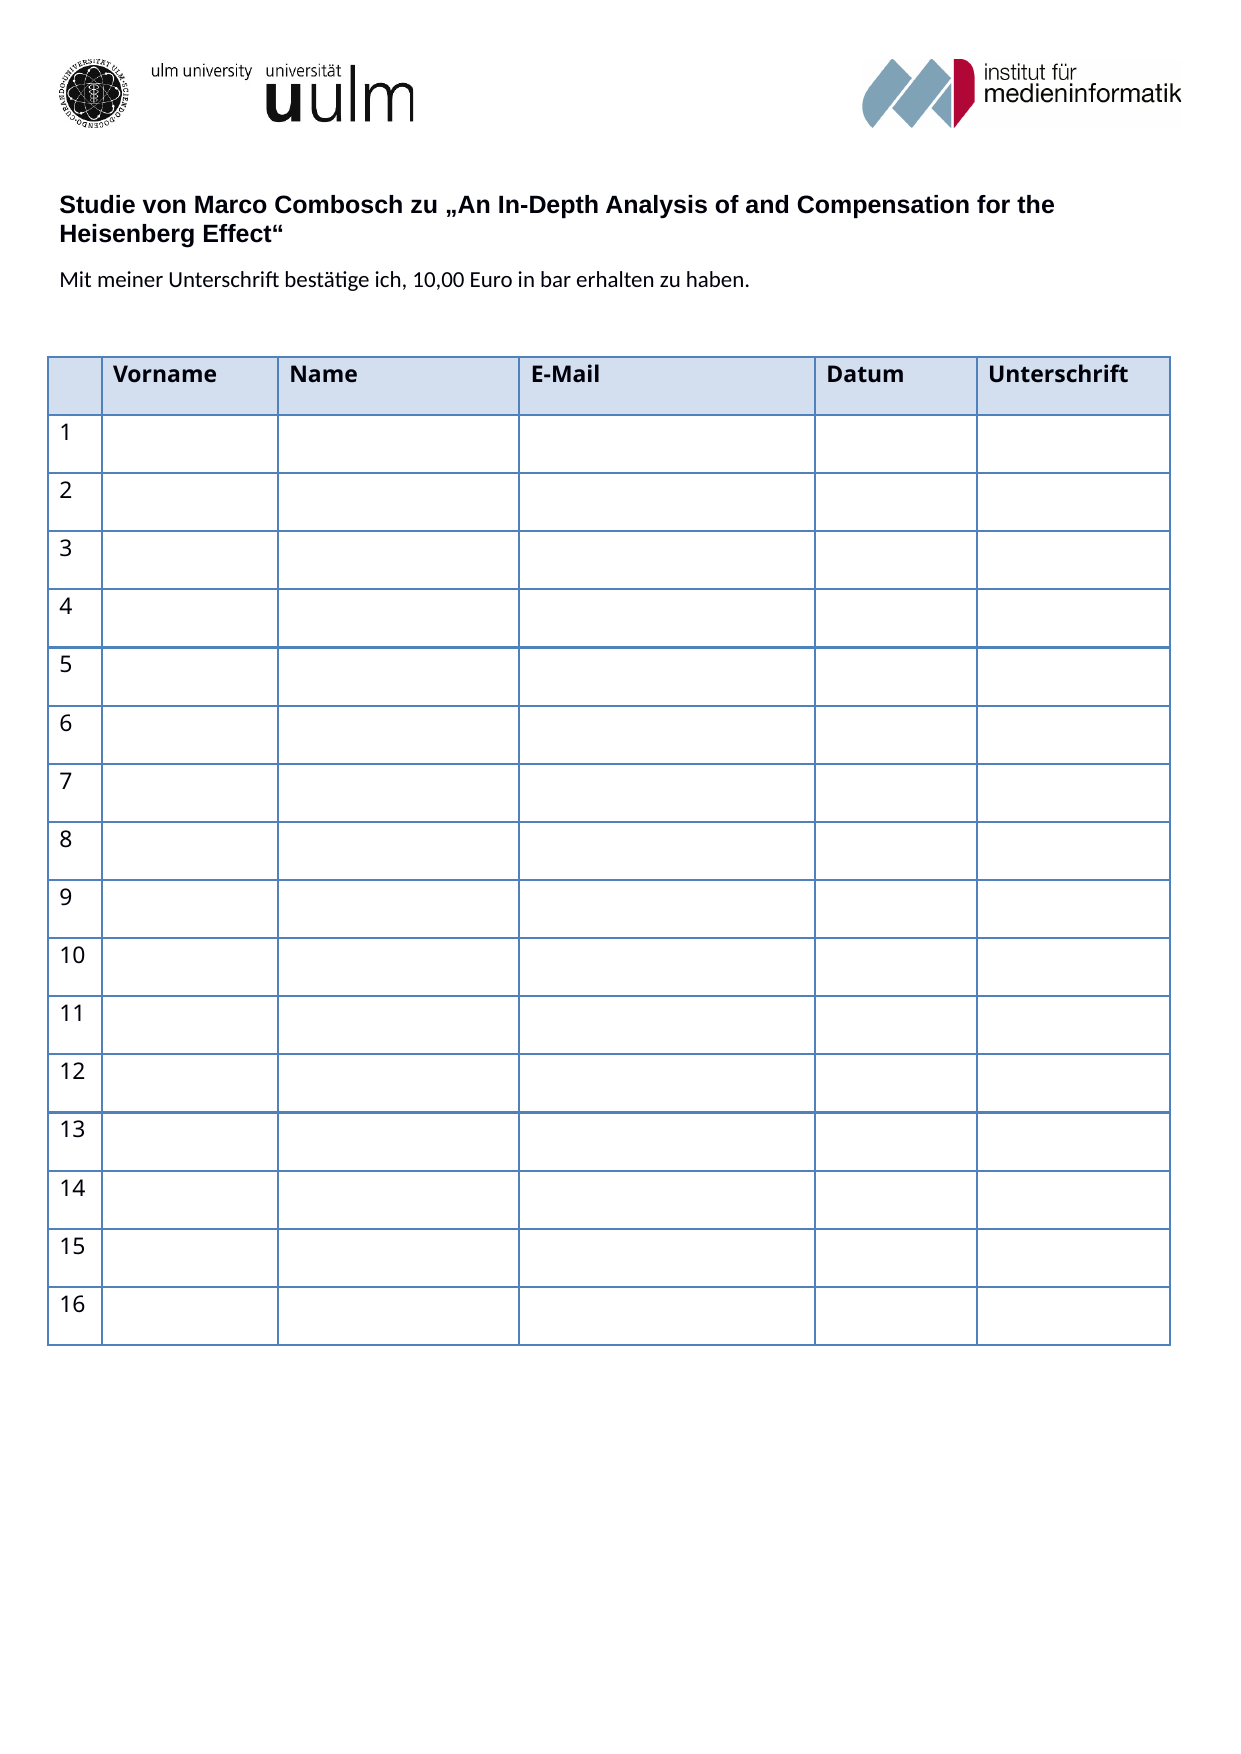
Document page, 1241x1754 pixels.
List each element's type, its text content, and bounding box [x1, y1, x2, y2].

table_cell [279, 1172, 518, 1228]
table_cell [816, 532, 976, 588]
table_cell [103, 649, 277, 704]
table_cell [978, 416, 1169, 472]
table_cell [816, 939, 976, 995]
table_header [49, 358, 101, 414]
table_cell [279, 1055, 518, 1111]
table_cell [279, 823, 518, 879]
table_cell [279, 997, 518, 1053]
table_cell [520, 1055, 814, 1111]
table_cell [978, 823, 1169, 879]
table_cell [279, 474, 518, 530]
table_cell [279, 1230, 518, 1286]
table_cell [103, 532, 277, 588]
table_cell [520, 823, 814, 879]
table_cell [978, 997, 1169, 1053]
table_cell [279, 1114, 518, 1169]
table_cell [978, 649, 1169, 704]
table_cell 2 [49, 474, 101, 530]
table_cell [816, 474, 976, 530]
table_cell [978, 707, 1169, 763]
table_cell [816, 881, 976, 937]
table_header Unterschrift [978, 358, 1169, 414]
table_cell [520, 474, 814, 530]
table_cell [520, 1114, 814, 1169]
table_cell 9 [49, 881, 101, 937]
table_cell [103, 1288, 277, 1344]
table_cell 4 [49, 590, 101, 646]
table_cell [520, 707, 814, 763]
table_cell [978, 1288, 1169, 1344]
table_cell [103, 590, 277, 646]
table_cell [978, 1114, 1169, 1169]
table_cell [520, 765, 814, 821]
table_cell [978, 474, 1169, 530]
table_cell 16 [49, 1288, 101, 1344]
table_cell [103, 474, 277, 530]
table_cell [816, 590, 976, 646]
table_cell [816, 1172, 976, 1228]
table_cell [978, 881, 1169, 937]
table_cell [103, 1172, 277, 1228]
text Studie von Marco Combosch zu „An In-Depth Analysis of and Compensation for the Heisenberg Effect“ [59, 190, 1181, 248]
table_cell [978, 532, 1169, 588]
table_cell [103, 823, 277, 879]
table_cell [816, 997, 976, 1053]
table_cell 1 [49, 416, 101, 472]
picture [862, 59, 1182, 128]
table_cell [978, 1055, 1169, 1111]
table_cell [279, 590, 518, 646]
table_cell [978, 1172, 1169, 1228]
table_cell [520, 532, 814, 588]
table_cell [103, 997, 277, 1053]
table_cell [816, 416, 976, 472]
table_cell 15 [49, 1230, 101, 1286]
table_cell [816, 707, 976, 763]
table_cell [816, 1288, 976, 1344]
table_cell 7 [49, 765, 101, 821]
table_cell [816, 823, 976, 879]
table_cell 5 [49, 649, 101, 704]
table_cell [978, 765, 1169, 821]
table_header Name [279, 358, 518, 414]
table_cell [103, 1114, 277, 1169]
table_cell [103, 1230, 277, 1286]
table_cell [978, 590, 1169, 646]
table_cell [279, 707, 518, 763]
table_cell [816, 1114, 976, 1169]
table_cell [103, 765, 277, 821]
table_cell [520, 881, 814, 937]
table_cell [520, 1288, 814, 1344]
table_header Vorname [103, 358, 277, 414]
table_cell [978, 1230, 1169, 1286]
table_cell [279, 881, 518, 937]
table_cell [978, 939, 1169, 995]
table_cell [103, 939, 277, 995]
table_header E-Mail [520, 358, 814, 414]
table_cell [520, 997, 814, 1053]
table_cell [279, 532, 518, 588]
table_cell 10 [49, 939, 101, 995]
table_cell [816, 1230, 976, 1286]
table_cell [816, 1055, 976, 1111]
table_cell [816, 649, 976, 704]
table_cell [520, 939, 814, 995]
picture [59, 59, 414, 128]
table_cell [520, 590, 814, 646]
table_cell [520, 416, 814, 472]
table_cell [103, 881, 277, 937]
text Mit meiner Unterschrift bestätige ich, 10,00 Euro in bar erhalten zu haben. [59, 265, 1181, 293]
table_cell 14 [49, 1172, 101, 1228]
table_cell [279, 416, 518, 472]
table_cell [520, 1230, 814, 1286]
table_cell [103, 416, 277, 472]
table_cell 3 [49, 532, 101, 588]
table_cell 12 [49, 1055, 101, 1111]
table_cell 8 [49, 823, 101, 879]
table_cell [520, 1172, 814, 1228]
table_cell [816, 765, 976, 821]
table_cell 6 [49, 707, 101, 763]
table_cell [279, 765, 518, 821]
table_cell [279, 939, 518, 995]
table_cell [279, 649, 518, 704]
table_cell 11 [49, 997, 101, 1053]
table_header Datum [816, 358, 976, 414]
table_cell [520, 649, 814, 704]
table_cell [103, 1055, 277, 1111]
table_cell [279, 1288, 518, 1344]
table_cell 13 [49, 1114, 101, 1169]
table_cell [103, 707, 277, 763]
